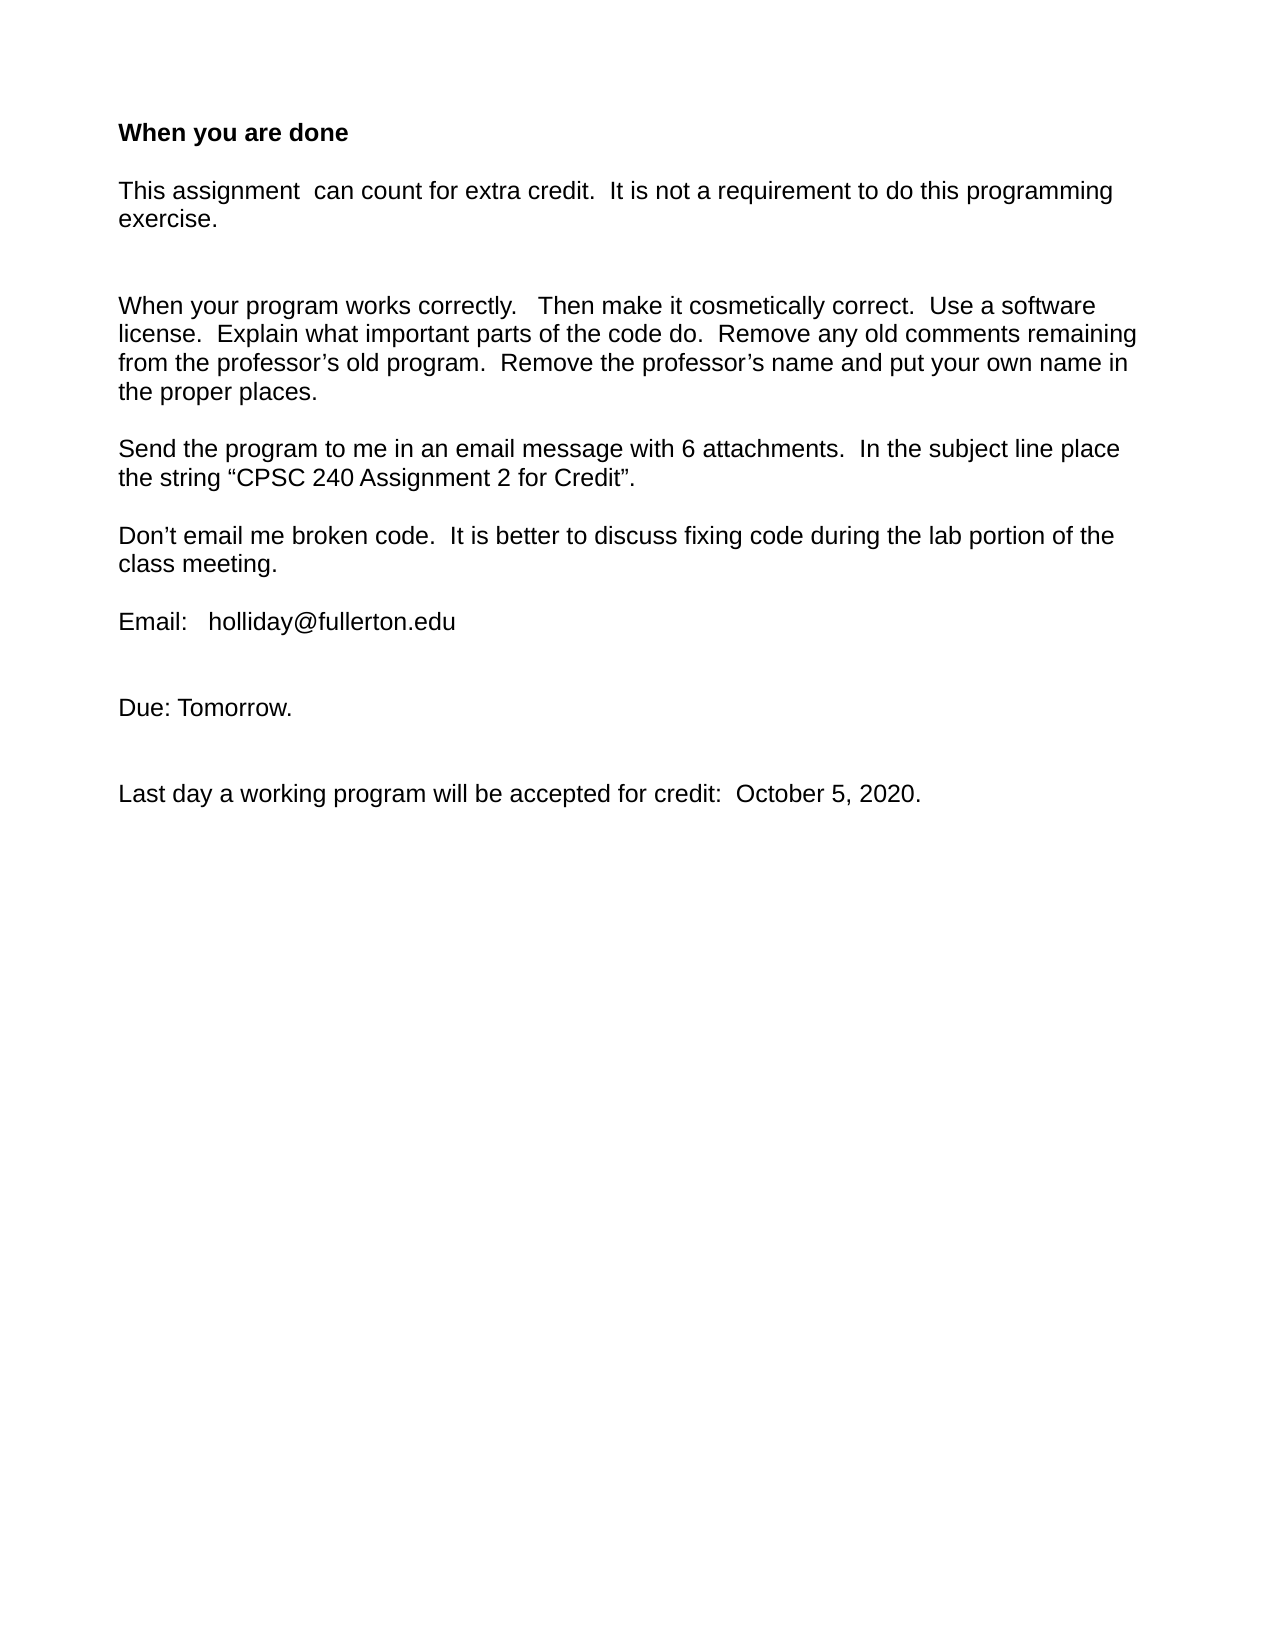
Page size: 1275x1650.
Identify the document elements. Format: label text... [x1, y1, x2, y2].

text This assignment can count for extra credit. It is not a requirement to do this programming exercise. [118, 176, 1157, 233]
text Due: Tomorrow. [118, 693, 1157, 722]
text Don’t email me broken code. It is better to discuss fixing code during the lab portion of the class meeting. [118, 521, 1157, 578]
text When your program works correctly. Then make it cosmetically correct. Use a software license. Explain what important parts of the code do. Remove any old comments remaining from the professor’s old program. Remove the professor’s name and put your own name in the proper places. [118, 291, 1157, 406]
text Email: holliday@fullerton.edu [118, 607, 1157, 636]
text Last day a working program will be accepted for credit: October 5, 2020. [118, 779, 1157, 808]
text When you are done [118, 118, 1157, 147]
text Send the program to me in an email message with 6 attachments. In the subject line place the string “CPSC 240 Assignment 2 for Credit”. [118, 434, 1157, 492]
